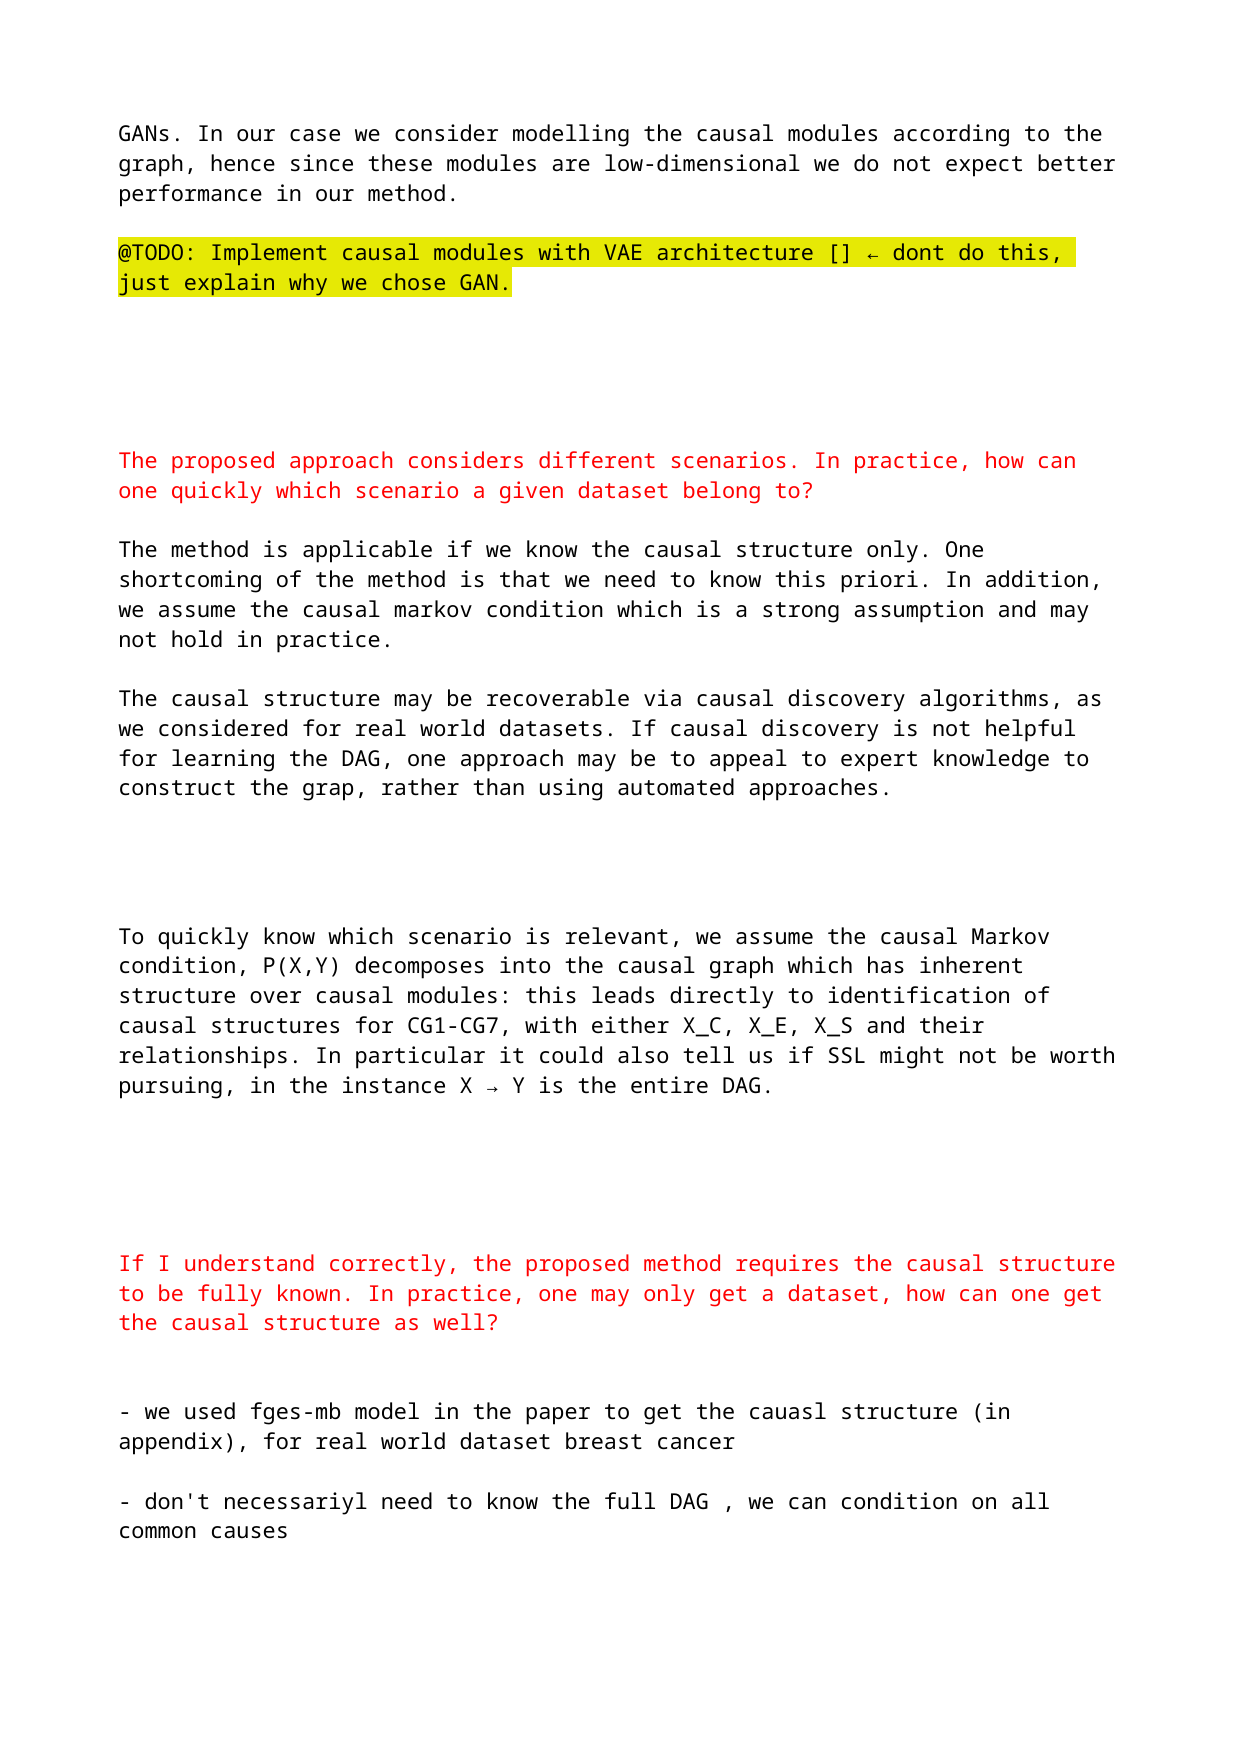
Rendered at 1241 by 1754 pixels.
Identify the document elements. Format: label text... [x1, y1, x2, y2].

text The causal structure may be recoverable via causal discovery algorithms, as we considered for real world datasets. If causal discovery is not helpful for learning the DAG, one approach may be to appeal to expert knowledge to construct the grap, rather than using automated approaches. [118, 683, 1122, 802]
text The proposed approach considers different scenarios. In practice, how can one quickly which scenario a given dataset belong to? [118, 445, 1122, 504]
text If I understand correctly, the proposed method requires the causal structure to be fully known. In practice, one may only get a dataset, how can one get the causal structure as well? [118, 1248, 1122, 1337]
text To quickly know which scenario is relevant, we assume the causal Markov condition, P(X,Y) decomposes into the causal graph which has inherent structure over causal modules: this leads directly to identification of causal structures for CG1-CG7, with either X_C, X_E, X_S and their relationships. In particular it could also tell us if SSL might not be worth pursuing, in the instance X → Y is the entire DAG. [118, 921, 1122, 1099]
text - we used fges-mb model in the paper to get the cauasl structure (in appendix), for real world dataset breast cancer [118, 1396, 1122, 1456]
text @TODO: Implement causal modules with VAE architecture [] ← dont do this, just explain why we chose GAN. [118, 207, 1122, 297]
text GANs. In our case we consider modelling the causal modules according to the graph, hence since these modules are low-dimensional we do not expect better performance in our method. [118, 118, 1122, 207]
text The method is applicable if we know the causal structure only. One shortcoming of the method is that we need to know this priori. In addition, we assume the causal markov condition which is a strong assumption and may not hold in practice. [118, 504, 1122, 653]
text - don't necessariyl need to know the full DAG , we can condition on all common causes [118, 1486, 1122, 1545]
